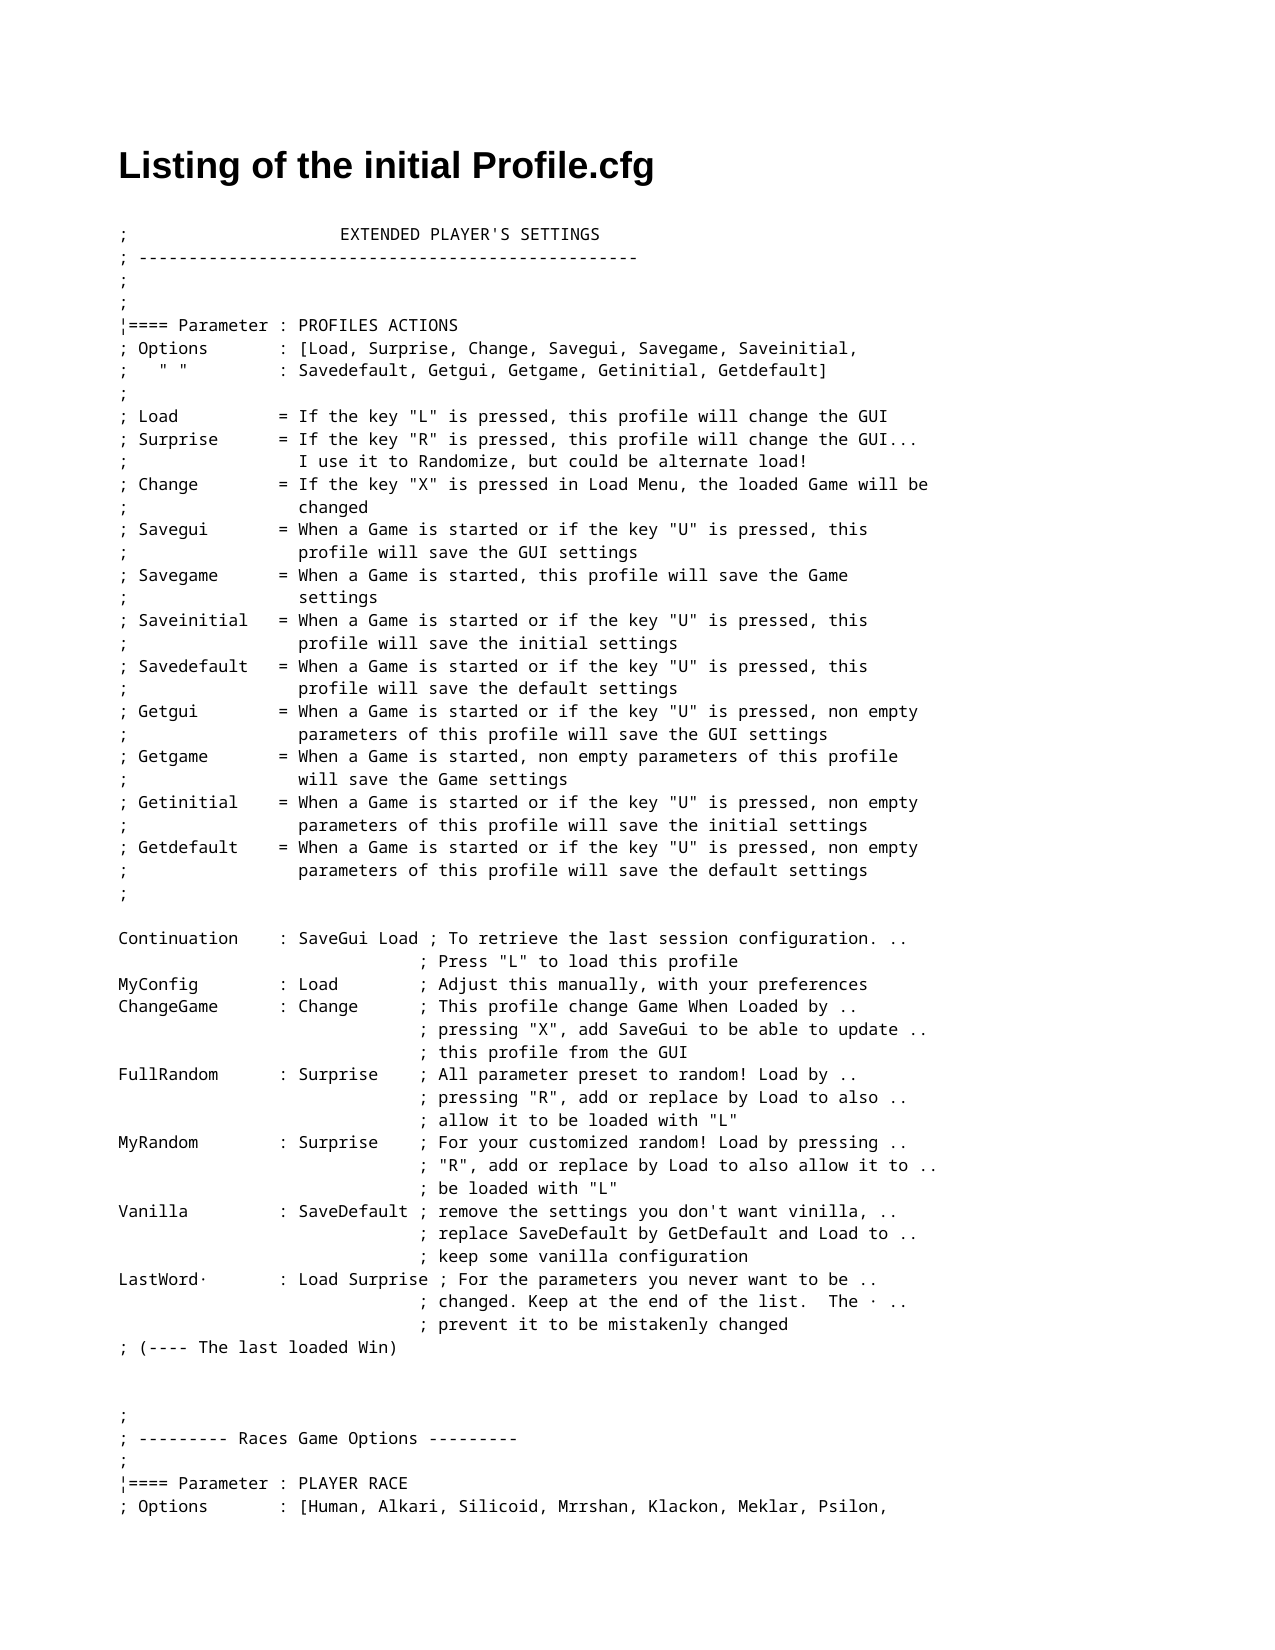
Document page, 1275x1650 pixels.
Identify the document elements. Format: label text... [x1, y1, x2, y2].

text ; -------------------------------------------------- [118, 246, 1157, 268]
text ; prevent it to be mistakenly changed [118, 1313, 1157, 1336]
text ; changed [118, 495, 1157, 518]
text FullRandom : Surprise ; All parameter preset to random! Load by .. [118, 1063, 1157, 1086]
text ; Getgui = When a Game is started or if the key "U" is pressed, non empty [118, 700, 1157, 722]
text ChangeGame : Change ; This profile change Game When Loaded by .. [118, 995, 1157, 1018]
text ¦==== Parameter : PROFILES ACTIONS [118, 314, 1157, 336]
text LastWord· : Load Surprise ; For the parameters you never want to be .. [118, 1267, 1157, 1290]
text ; allow it to be loaded with "L" [118, 1108, 1157, 1131]
text Continuation : SaveGui Load ; To retrieve the last session configuration. .. [118, 927, 1157, 949]
text ; " " : Savedefault, Getgui, Getgame, Getinitial, Getdefault] [118, 359, 1157, 382]
text ; [118, 382, 1157, 404]
text ; profile will save the default settings [118, 677, 1157, 700]
subtitle Listing of the initial Profile.cfg [118, 143, 1157, 186]
text ; keep some vanilla configuration [118, 1245, 1157, 1267]
text ; profile will save the GUI settings [118, 541, 1157, 563]
text ¦==== Parameter : PLAYER RACE [118, 1472, 1157, 1494]
text ; Savegui = When a Game is started or if the key "U" is pressed, this [118, 518, 1157, 541]
text ; pressing "X", add SaveGui to be able to update .. [118, 1018, 1157, 1040]
text ; Getgame = When a Game is started, non empty parameters of this profile [118, 745, 1157, 768]
text ; "R", add or replace by Load to also allow it to .. [118, 1154, 1157, 1177]
text ; parameters of this profile will save the initial settings [118, 813, 1157, 836]
text MyConfig : Load ; Adjust this manually, with your preferences [118, 972, 1157, 995]
text MyRandom : Surprise ; For your customized random! Load by pressing .. [118, 1131, 1157, 1154]
text ; replace SaveDefault by GetDefault and Load to .. [118, 1222, 1157, 1245]
text ; Load = If the key "L" is pressed, this profile will change the GUI [118, 404, 1157, 427]
text ; this profile from the GUI [118, 1040, 1157, 1063]
text ; Options : [Load, Surprise, Change, Savegui, Savegame, Saveinitial, [118, 336, 1157, 359]
text ; [118, 291, 1157, 314]
text Vanilla : SaveDefault ; remove the settings you don't want vinilla, .. [118, 1199, 1157, 1222]
text ; Change = If the key "X" is pressed in Load Menu, the loaded Game will be [118, 473, 1157, 495]
text ; settings [118, 586, 1157, 609]
text ; [118, 1449, 1157, 1472]
text ; Getinitial = When a Game is started or if the key "U" is pressed, non empty [118, 791, 1157, 813]
text ; --------- Races Game Options --------- [118, 1426, 1157, 1449]
text ; I use it to Randomize, but could be alternate load! [118, 450, 1157, 473]
text ; Savegame = When a Game is started, this profile will save the Game [118, 563, 1157, 586]
text ; profile will save the initial settings [118, 632, 1157, 654]
text ; be loaded with "L" [118, 1177, 1157, 1199]
text ; [118, 268, 1157, 291]
text ; [118, 1404, 1157, 1426]
text ; Surprise = If the key "R" is pressed, this profile will change the GUI... [118, 427, 1157, 450]
text ; EXTENDED PLAYER'S SETTINGS [118, 223, 1157, 246]
text ; Saveinitial = When a Game is started or if the key "U" is pressed, this [118, 609, 1157, 632]
text ; Options : [Human, Alkari, Silicoid, Mrrshan, Klackon, Meklar, Psilon, [118, 1494, 1157, 1517]
text ; (---- The last loaded Win) [118, 1336, 1157, 1358]
text ; changed. Keep at the end of the list. The · .. [118, 1290, 1157, 1313]
text ; parameters of this profile will save the default settings [118, 859, 1157, 881]
text ; [118, 881, 1157, 904]
text ; Press "L" to load this profile [118, 949, 1157, 972]
text ; Getdefault = When a Game is started or if the key "U" is pressed, non empty [118, 836, 1157, 859]
text ; pressing "R", add or replace by Load to also .. [118, 1086, 1157, 1108]
text ; will save the Game settings [118, 768, 1157, 791]
text ; Savedefault = When a Game is started or if the key "U" is pressed, this [118, 654, 1157, 677]
text ; parameters of this profile will save the GUI settings [118, 722, 1157, 745]
